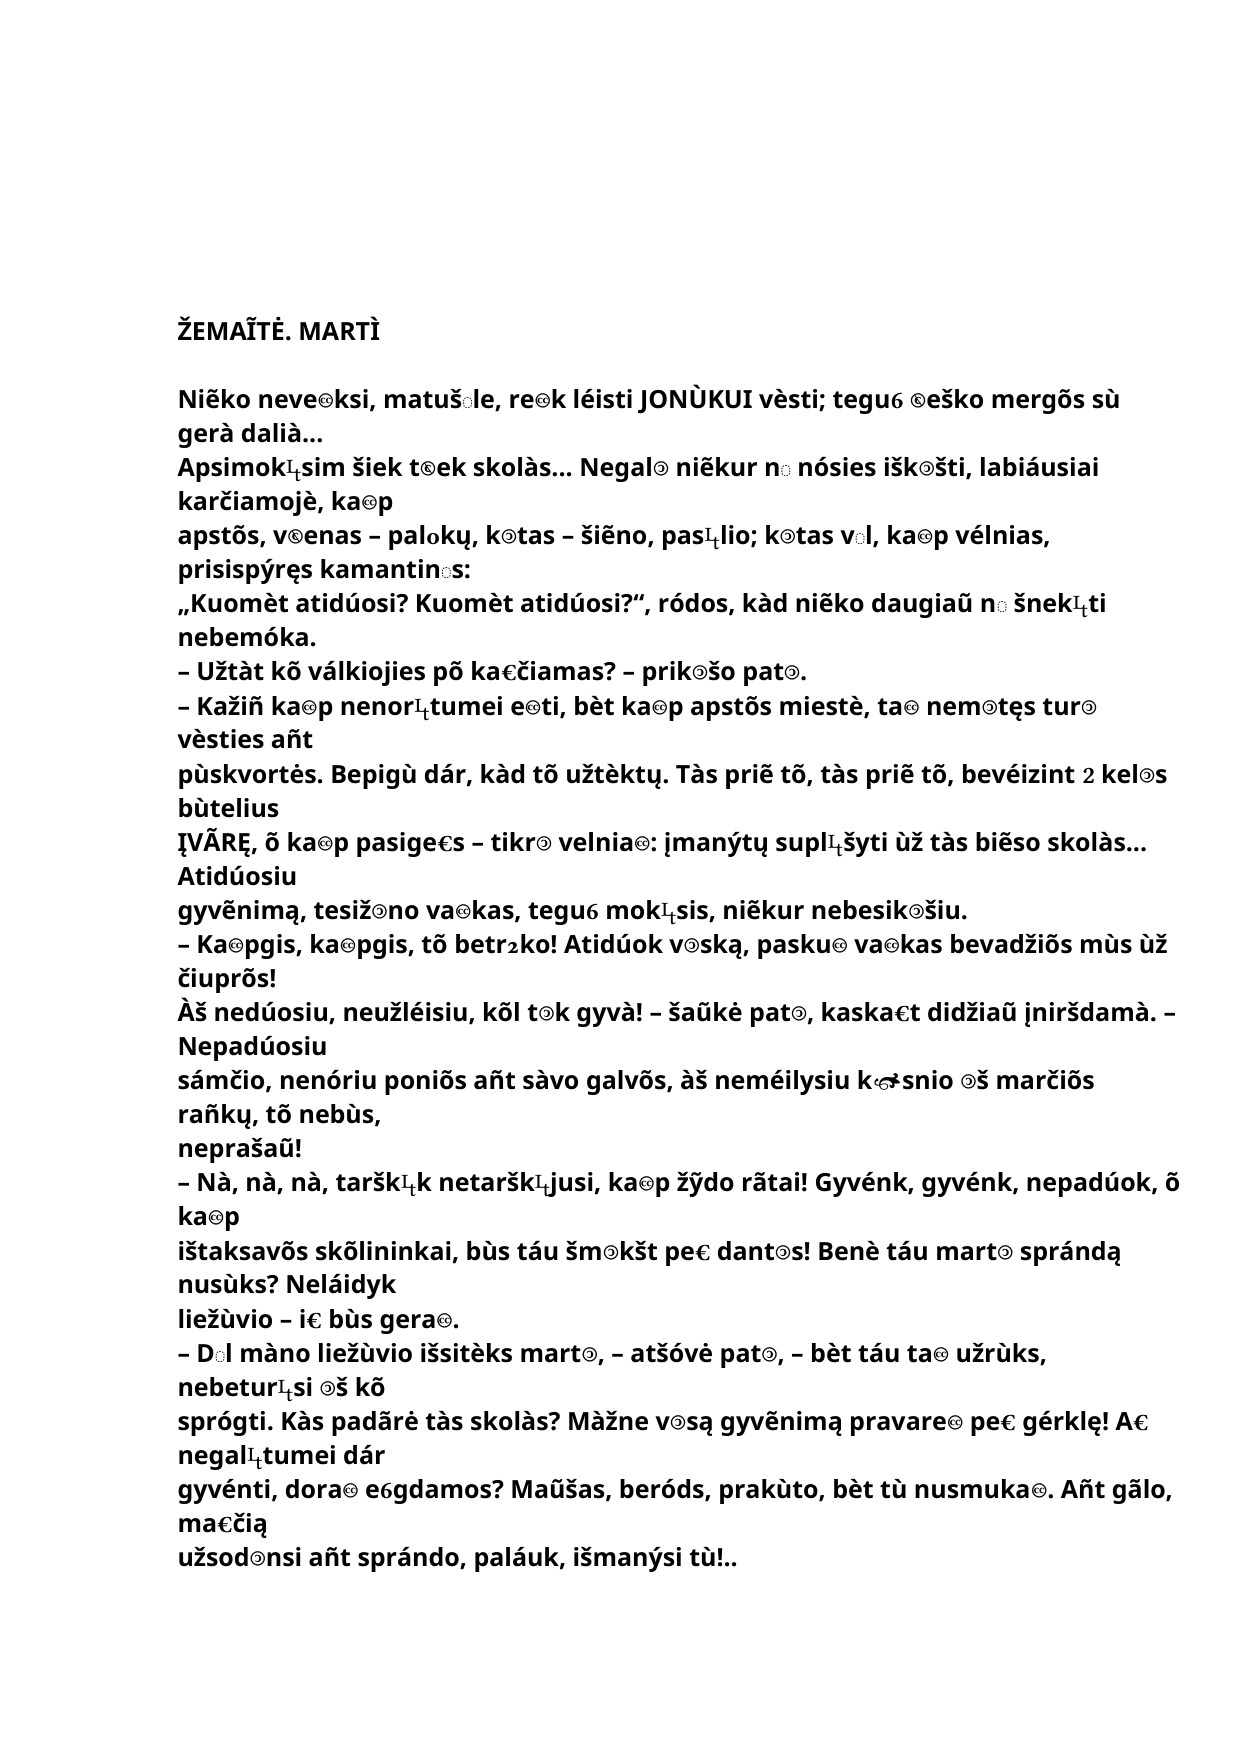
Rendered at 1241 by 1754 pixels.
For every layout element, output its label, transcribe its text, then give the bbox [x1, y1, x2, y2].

text apstõs, venas – palkų, ktas – šiẽno, paslio; ktas vl, kap vélnias, prisispýręs kamantins: [177, 518, 1181, 586]
text ĮVÃRĘ, õ kap pasiges – tikr velnia: įmanýtų suplšyti ùž tàs biẽso skolàs... Atidúosiu [177, 824, 1181, 892]
text Apsimoksim šiek tek skolàs... Negal niẽkur n nósies iškšti, labiáusiai karčiamojè, kap [177, 450, 1181, 518]
text – Užtàt kõ válkiojies põ kačiamas? – prikšo pat. [177, 654, 1181, 688]
text ŽEMAĨTĖ. MARTÌ [177, 313, 1181, 347]
text sprógti. Kàs padãrė tàs skolàs? Màžne vsą gyvẽnimą pravare pe gérklę! A negaltumei dár [177, 1403, 1181, 1472]
text – Nà, nà, nà, tarškk netarškjusi, kap žỹdo rãtai! Gyvénk, gyvénk, nepadúok, õ kap [177, 1165, 1181, 1233]
text gyvẽnimą, tesižno vakas, tegu moksis, niẽkur nebesikšiu. [177, 892, 1181, 927]
text Àš nedúosiu, neužléisiu, kõl tk gyvà! – šaũkė pat, kaskat didžiaũ įniršdamà. – Nepadúosiu [177, 995, 1181, 1063]
text – Kapgis, kapgis, tõ betrko! Atidúok vską, pasku vakas bevadžiõs mùs ùž čiuprõs! [177, 927, 1181, 995]
text neprašaũ! [177, 1131, 1181, 1165]
text Niẽko neveksi, matušle, rek léisti JONÙKUI vèsti; tegu eško mergõs sù gerà dalià... [177, 382, 1181, 450]
text gyvénti, dora egdamos? Maũšas, beróds, prakùto, bèt tù nusmuka. Añt gãlo, mačią [177, 1472, 1181, 1540]
text liežùvio – i bùs gera. [177, 1301, 1181, 1335]
text sámčio, nenóriu poniõs añt sàvo galvõs, àš neméilysiu ksnio š marčiõs rañkų, tõ nebùs, [177, 1063, 1181, 1131]
text užsodnsi añt sprándo, paláuk, išmanýsi tù!.. [177, 1540, 1181, 1574]
text – Dl màno liežùvio išsitèks mart, – atšóvė pat, – bèt táu ta užrùks, nebetursi š kõ [177, 1335, 1181, 1403]
text – Kažiñ kap nenortumei eti, bèt kap apstõs miestè, ta nemtęs tur vèsties añt [177, 688, 1181, 756]
text „Kuomèt atidúosi? Kuomèt atidúosi?“, ródos, kàd niẽko daugiaũ n šnekti nebemóka. [177, 586, 1181, 654]
text pùskvortės. Bepigù dár, kàd tõ užtèktų. Tàs priẽ tõ, tàs priẽ tõ, bevéizint  kels bùtelius [177, 756, 1181, 824]
text ištaksavõs skõlininkai, bùs táu šmkšt pe dants! Benè táu mart sprándą nusùks? Neláidyk [177, 1233, 1181, 1301]
